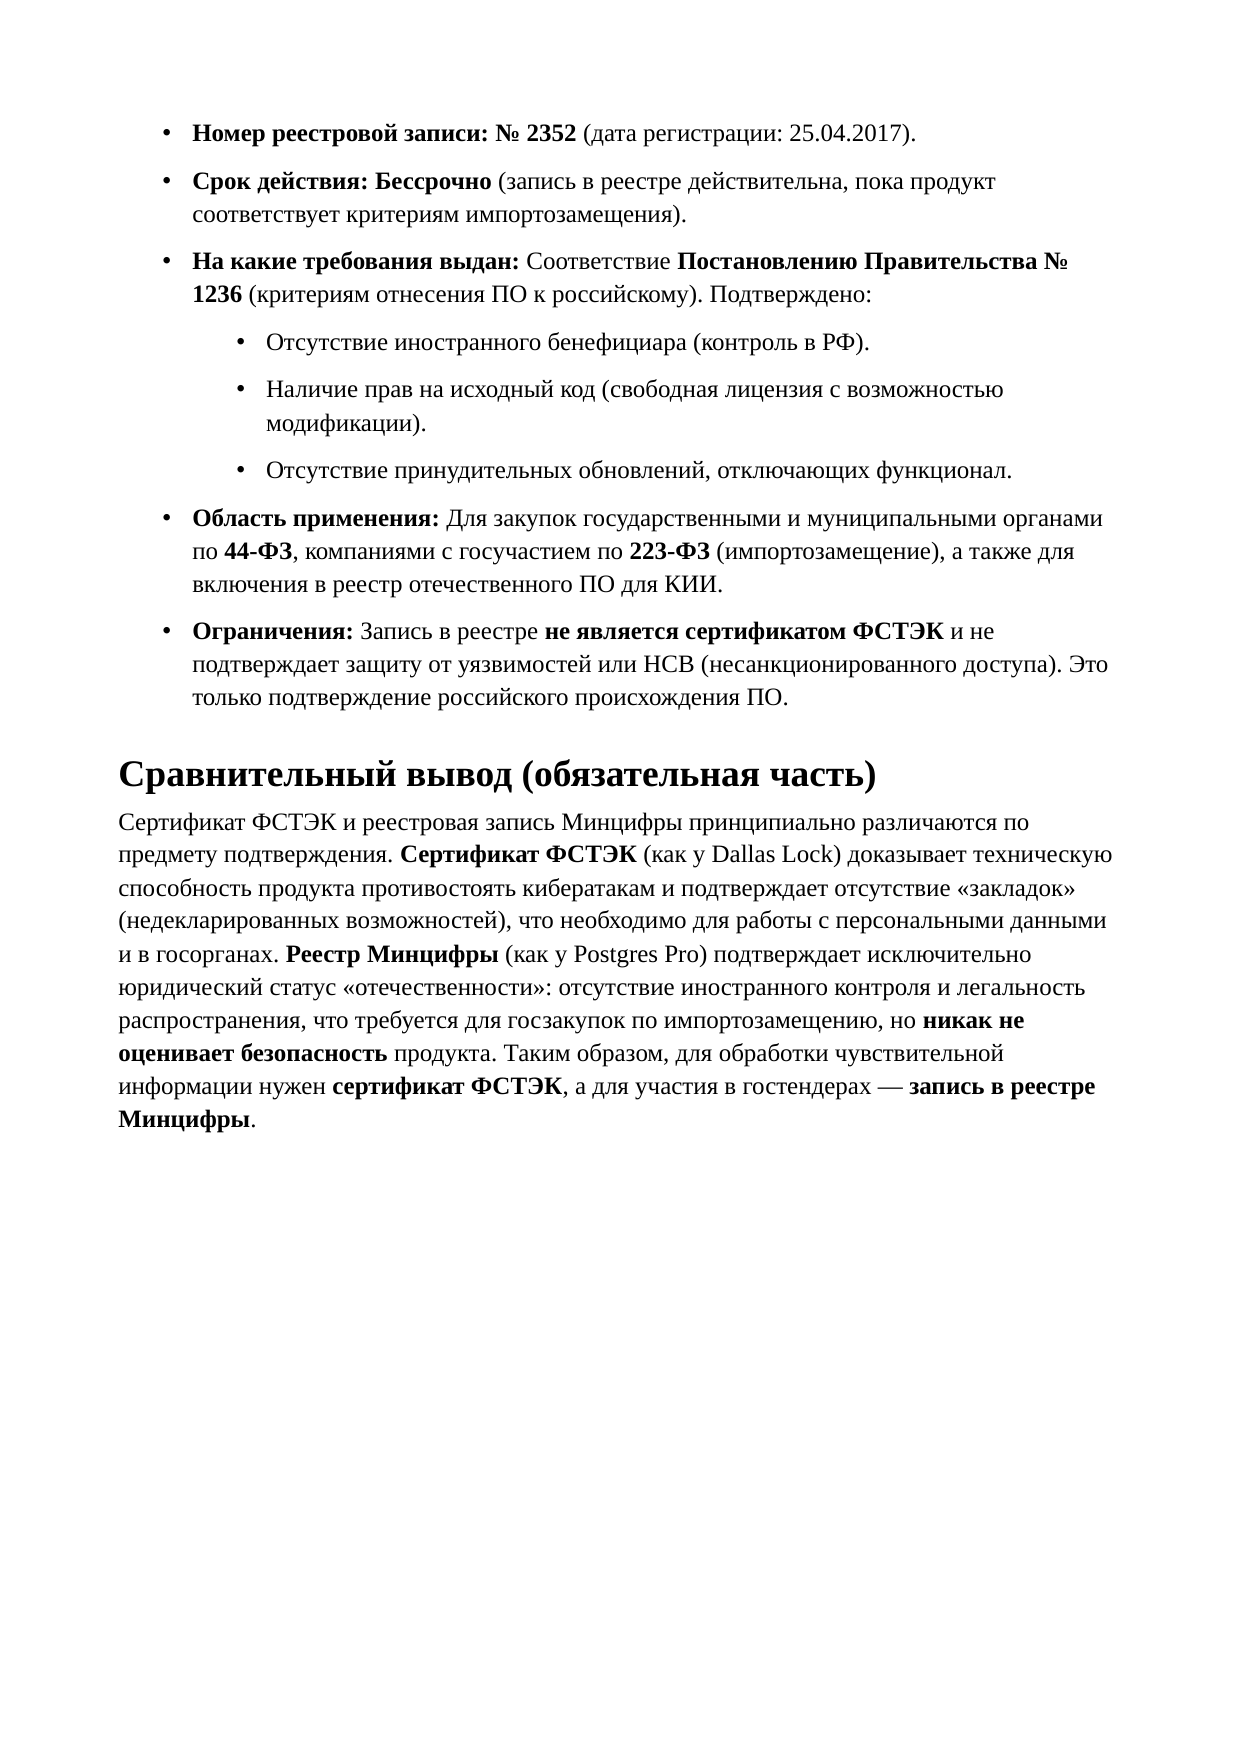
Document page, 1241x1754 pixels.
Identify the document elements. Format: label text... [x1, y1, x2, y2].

list Область применения: Для закупок государственными и муниципальными органами по 44-ФЗ, компаниями с госучастием по 223-ФЗ (импортозамещение), а также для включения в реестр отечественного ПО для КИИ. [162, 503, 1122, 598]
list Номер реестровой записи: № 2352 (дата регистрации: 25.04.2017). [162, 118, 1122, 147]
list Отсутствие иностранного бенефициара (контроль в РФ). [236, 327, 1122, 356]
list Отсутствие принудительных обновлений, отключающих функционал. [236, 455, 1122, 484]
list Ограничения: Запись в реестре не является сертификатом ФСТЭК и не подтверждает защиту от уязвимостей или НСВ (несанкционированного доступа). Это только подтверждение российского происхождения ПО. [162, 616, 1122, 711]
list Срок действия: Бессрочно (запись в реестре действительна, пока продукт соответствует критериям импортозамещения). [162, 166, 1122, 227]
list На какие требования выдан: Соответствие Постановлению Правительства № 1236 (критериям отнесения ПО к российскому). Подтверждено: [162, 246, 1122, 308]
list Наличие прав на исходный код (свободная лицензия с возможностью модификации). [236, 374, 1122, 436]
subtitle Сравнительный вывод (обязательная часть) [118, 751, 1122, 794]
text Сертификат ФСТЭК и реестровая запись Минцифры принципиально различаются по предмету подтверждения. Сертификат ФСТЭК (как у Dallas Lock) доказывает техническую способность продукта противостоять кибератакам и подтверждает отсутствие «закладок» (недекларированных возможностей), что необходимо для работы с персональными данными и в госорганах. Реестр Минцифры (как у Postgres Pro) подтверждает исключительно юридический статус «отечественности»: отсутствие иностранного контроля и легальность распространения, что требуется для госзакупок по импортозамещению, но никак не оценивает безопасность продукта. Таким образом, для обработки чувствительной информации нужен сертификат ФСТЭК, а для участия в гостендерах — запись в реестре Минцифры. [118, 807, 1122, 1132]
